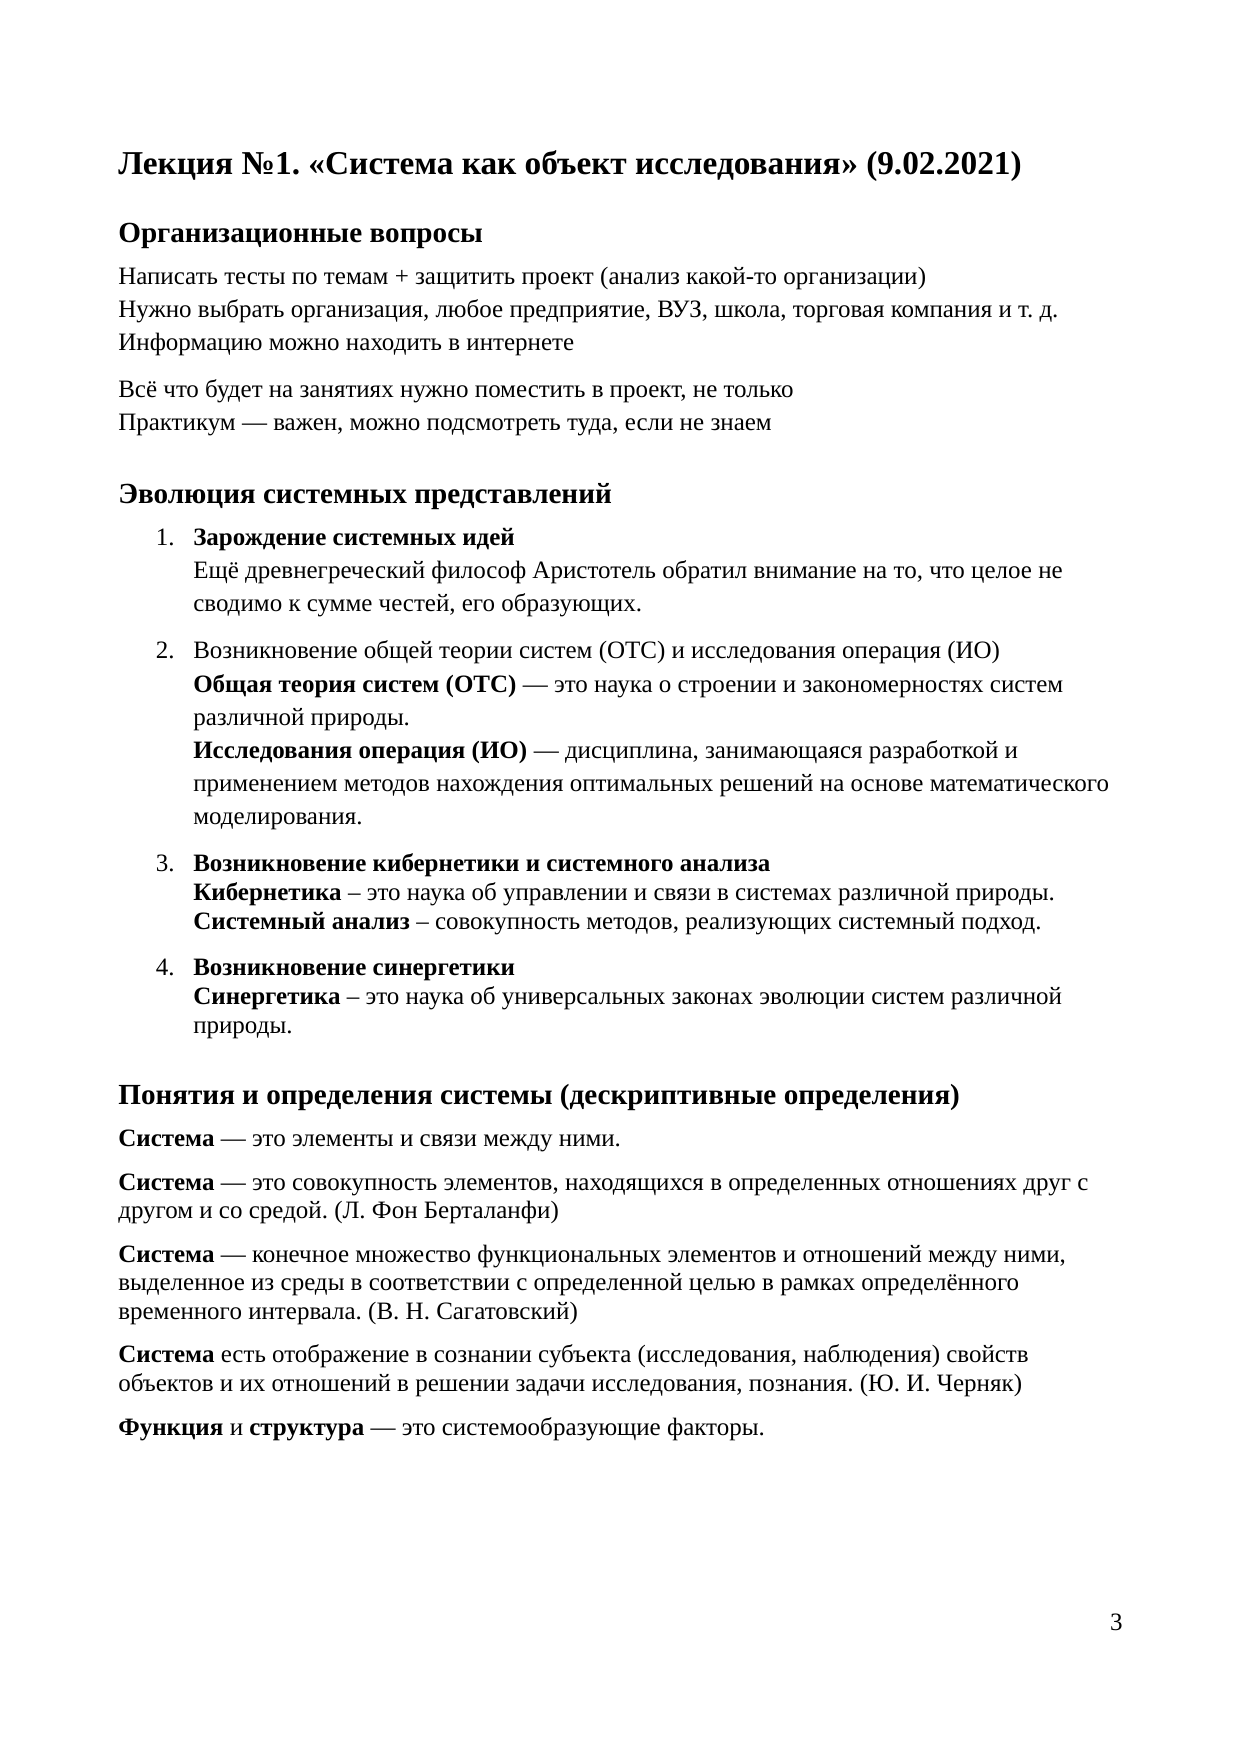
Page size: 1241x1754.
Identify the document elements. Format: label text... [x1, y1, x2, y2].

subtitle Лекция №1. «Система как объект исследования» (9.02.2021) [118, 143, 1122, 181]
list Возникновение кибернетики и системного анализа Кибернетика – это наука об управлении и связи в системах различной природы. Системный анализ – совокупность методов, реализующих системный подход. [156, 848, 1122, 934]
subtitle Эволюция системных представлений [118, 476, 1122, 509]
text Всё что будет на занятиях нужно поместить в проект, не только Практикум — важен, можно подсмотреть туда, если не знаем [118, 374, 1122, 436]
subtitle Организационные вопросы [118, 215, 1122, 248]
text Написать тесты по темам + защитить проект (анализ какой-то организации) Нужно выбрать организация, любое предприятие, ВУЗ, школа, торговая компания и т. д. Информацию можно находить в интернете [118, 261, 1122, 356]
text Функция и структура — это системообразующие факторы. [118, 1412, 1122, 1440]
list Возникновение общей теории систем (ОТС) и исследования операция (ИО) Общая теория систем (ОТС) — это наука о строении и закономерностях систем различной природы. Исследования операция (ИО) — дисциплина, занимающаяся разработкой и применением методов нахождения оптимальных решений на основе математического моделирования. [156, 636, 1122, 829]
subtitle Понятия и определения системы (дескриптивные определения) [118, 1077, 1122, 1111]
text Система — это совокупность элементов, находящихся в определенных отношениях друг с другом и со средой. (Л. Фон Берталанфи) [118, 1167, 1122, 1224]
list Зарождение системных идей Ещё древнегреческий философ Аристотель обратил внимание на то, что целое не сводимо к сумме честей, его образующих. [156, 522, 1122, 617]
text Система есть отображение в сознании субъекта (исследования, наблюдения) свойств объектов и их отношений в решении задачи исследования, познания. (Ю. И. Черняк) [118, 1339, 1122, 1397]
list Возникновение синергетики Синергетика – это наука об универсальных законах эволюции систем различной природы. [156, 952, 1122, 1039]
text Система — это элементы и связи между ними. [118, 1123, 1122, 1152]
text Система — конечное множество функциональных элементов и отношений между ними, выделенное из среды в соответствии с определенной целью в рамках определённого временного интервала. (В. Н. Сагатовский) [118, 1239, 1122, 1325]
